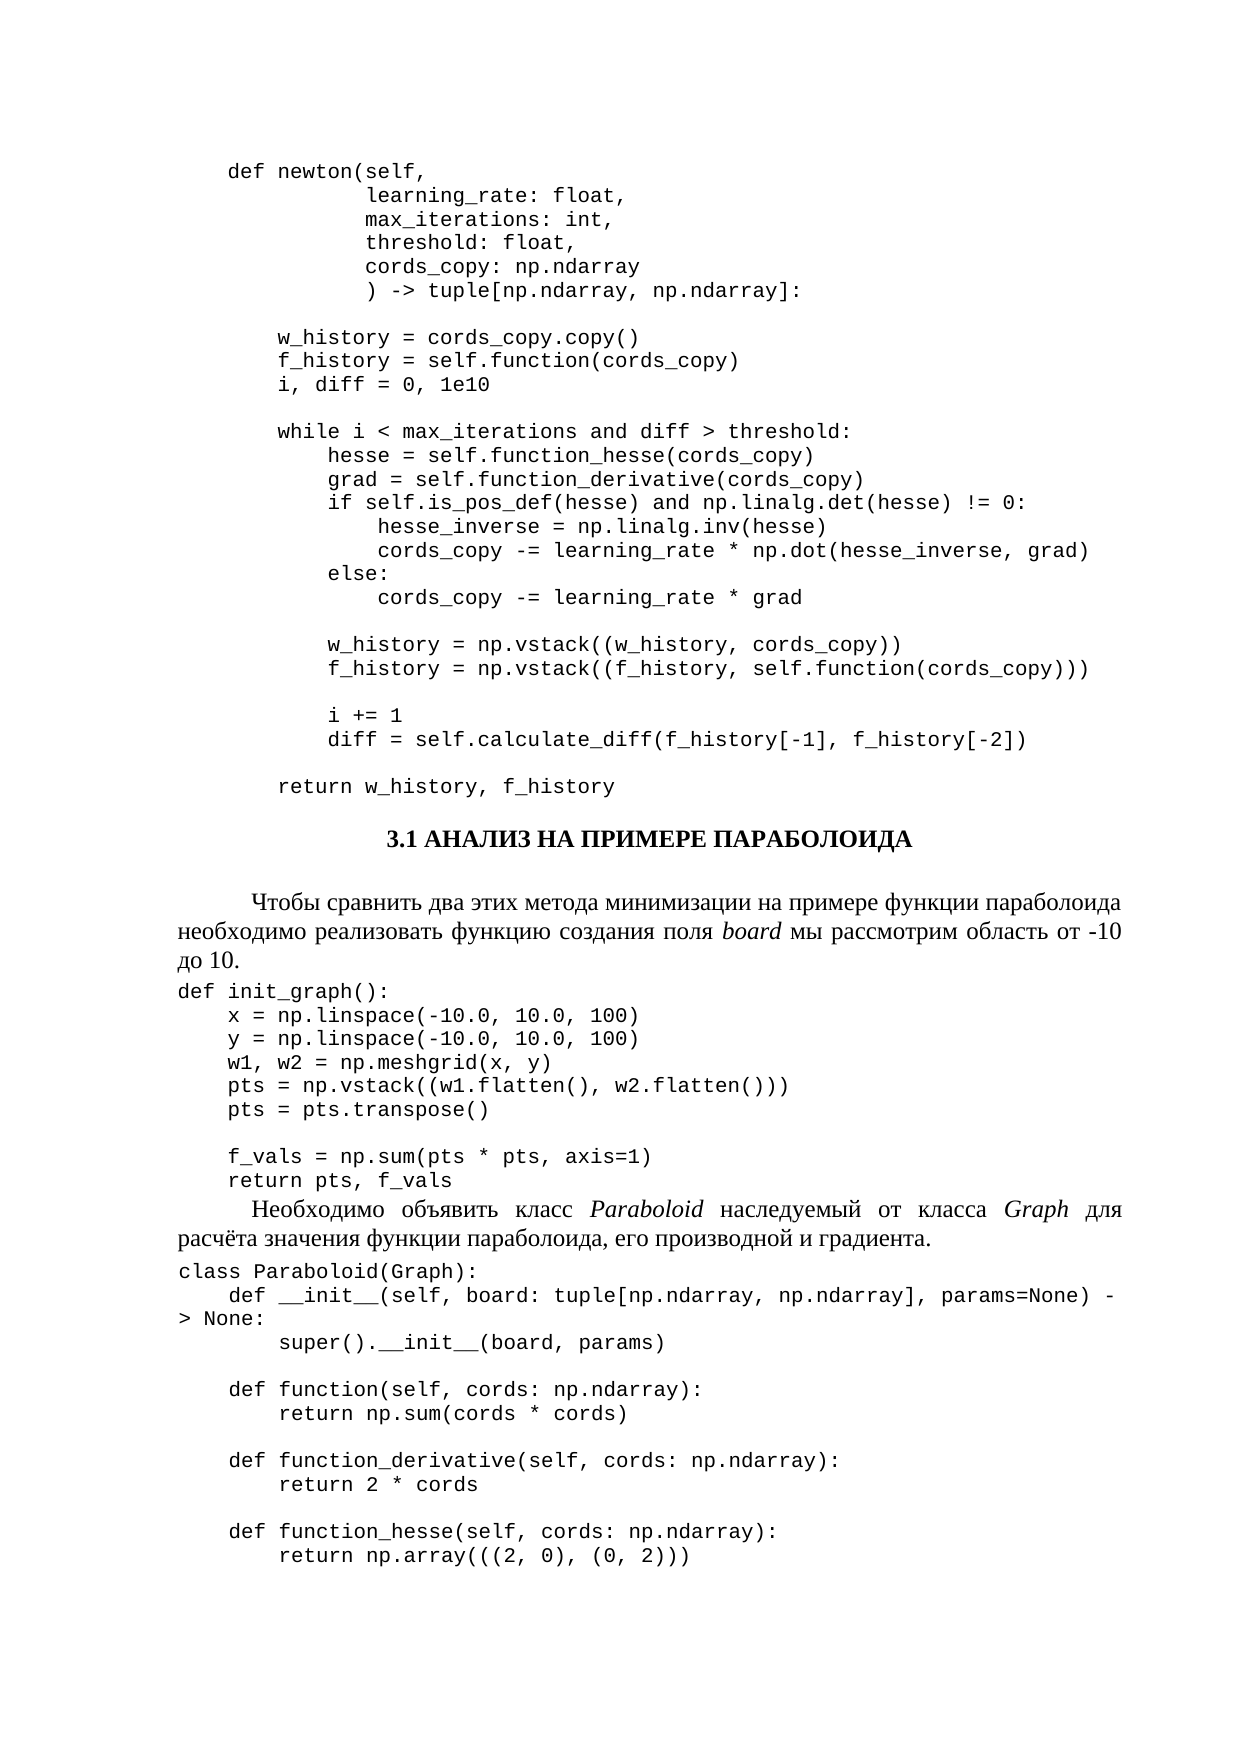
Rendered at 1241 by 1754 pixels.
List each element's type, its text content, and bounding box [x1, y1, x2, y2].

text Необходимо объявить класс Paraboloid наследуемый от класса Graph для расчёта значения функции параболоида, его производной и градиента. [177, 974, 1122, 1251]
text 3.1 Анализ на примере параболоида [177, 148, 1122, 852]
text Чтобы сравнить два этих метода минимизации на примере функции параболоида необходимо реализовать функцию создания поля board мы рассмотрим область от -10 до 10. [177, 887, 1122, 974]
